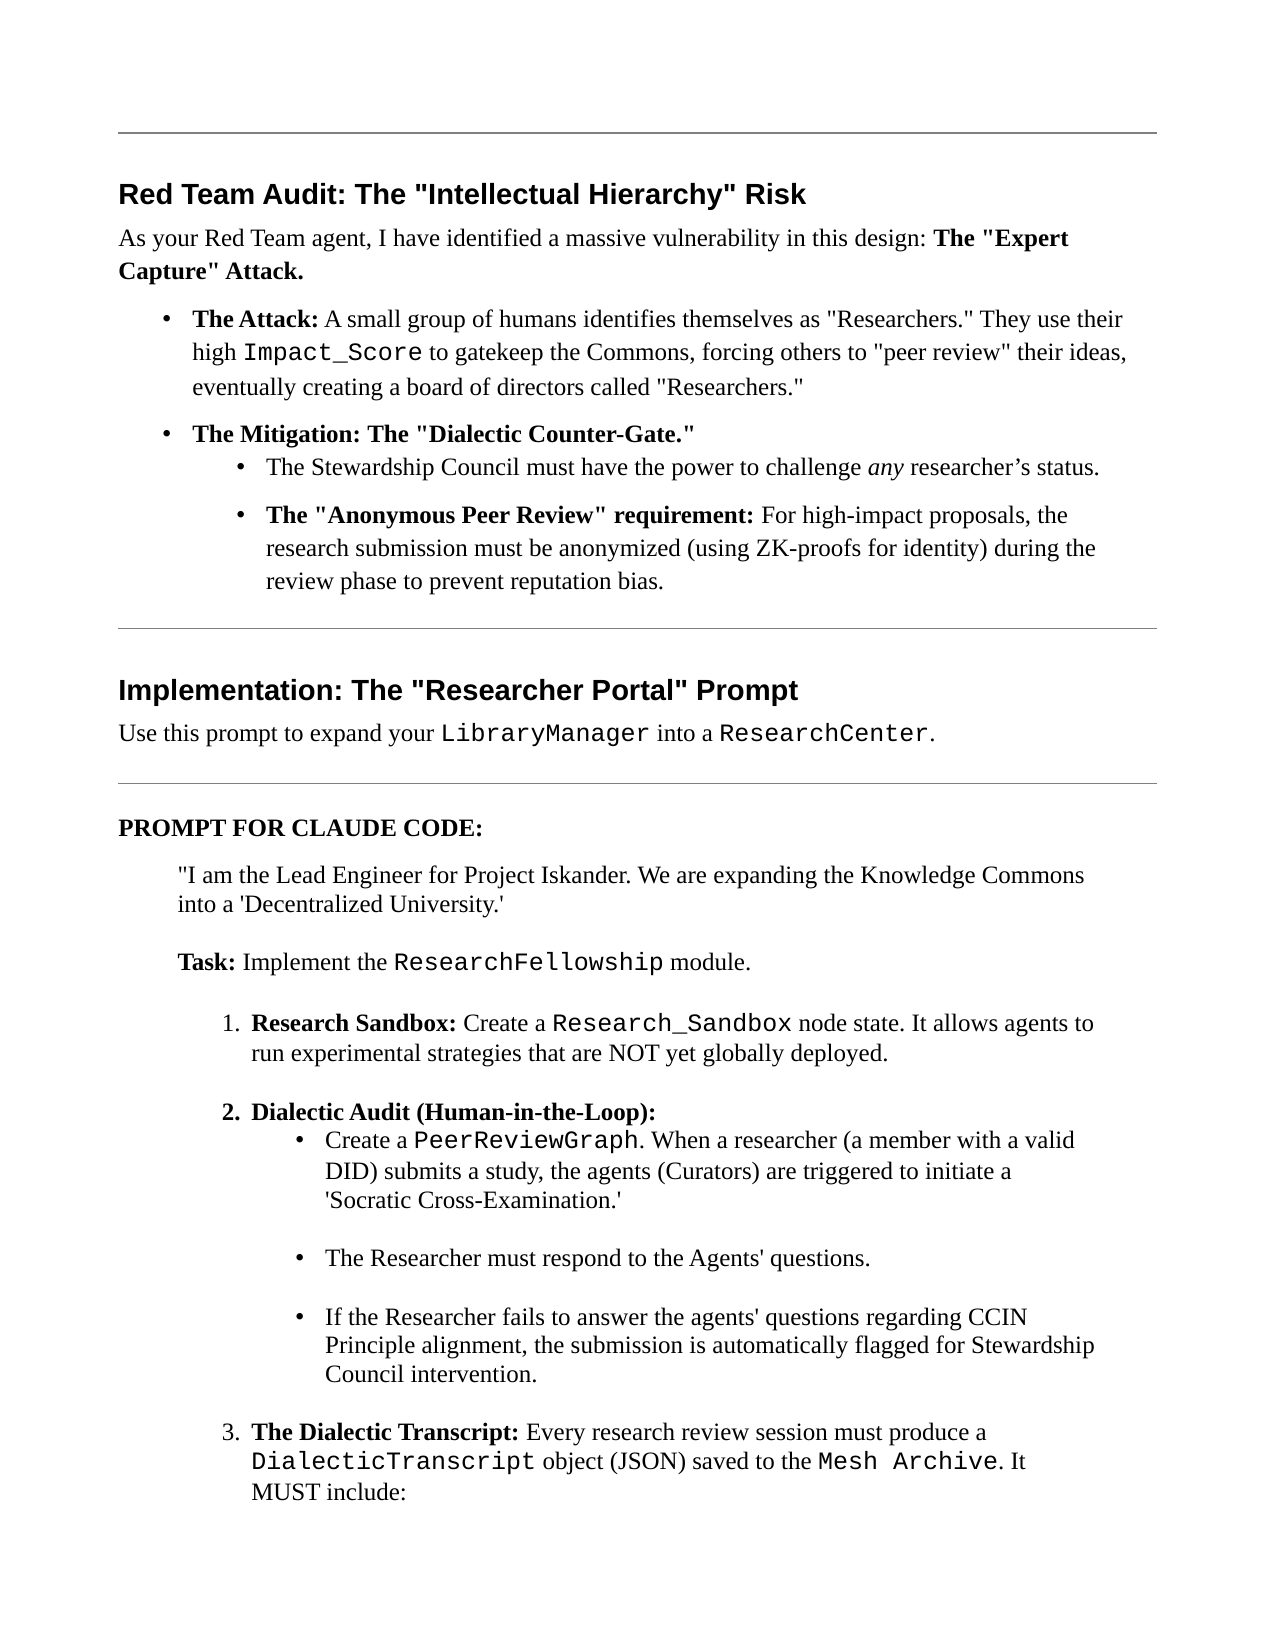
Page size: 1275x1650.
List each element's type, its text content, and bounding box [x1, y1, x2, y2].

list Create a PeerReviewGraph. When a researcher (a member with a valid DID) submits a study, the agents (Curators) are triggered to initiate a 'Socratic Cross-Examination.' [295, 1126, 1098, 1214]
text As your Red Team agent, I have identified a massive vulnerability in this design: The "Expert Capture" Attack. [118, 223, 1157, 285]
text Task: Implement the ResearchFellowship module. [177, 947, 1098, 978]
list The "Anonymous Peer Review" requirement: For high-impact proposals, the research submission must be anonymized (using ZK-proofs for identity) during the review phase to prevent reputation bias. [236, 500, 1157, 595]
text PROMPT FOR CLAUDE CODE: [118, 813, 1157, 842]
list The Researcher must respond to the Agents' questions. [295, 1243, 1098, 1272]
list If the Researcher fails to answer the agents' questions regarding CCIN Principle alignment, the submission is automatically flagged for Stewardship Council intervention. [295, 1302, 1098, 1388]
list The Attack: A small group of humans identifies themselves as "Researchers." They use their high Impact_Score to gatekeep the Commons, forcing others to "peer review" their ideas, eventually creating a board of directors called "Researchers." [162, 304, 1157, 401]
list The Mitigation: The "Dialectic Counter-Gate." [162, 419, 1157, 448]
list Dialectic Audit (Human-in-the-Loop): [222, 1097, 1098, 1126]
subtitle Implementation: The "Researcher Portal" Prompt [118, 672, 1157, 706]
subtitle Red Team Audit: The "Intellectual Hierarchy" Risk [118, 177, 1157, 211]
list The Dialectic Transcript: Every research review session must produce a DialecticTranscript object (JSON) saved to the Mesh Archive. It MUST include: [222, 1417, 1098, 1506]
text Use this prompt to expand your LibraryManager into a ResearchCenter. [118, 718, 1157, 749]
list Research Sandbox: Create a Research_Sandbox node state. It allows agents to run experimental strategies that are NOT yet globally deployed. [222, 1008, 1098, 1067]
text "I am the Lead Engineer for Project Iskander. We are expanding the Knowledge Commons into a 'Decentralized University.' [177, 860, 1098, 918]
list The Stewardship Council must have the power to challenge any researcher’s status. [236, 452, 1157, 481]
